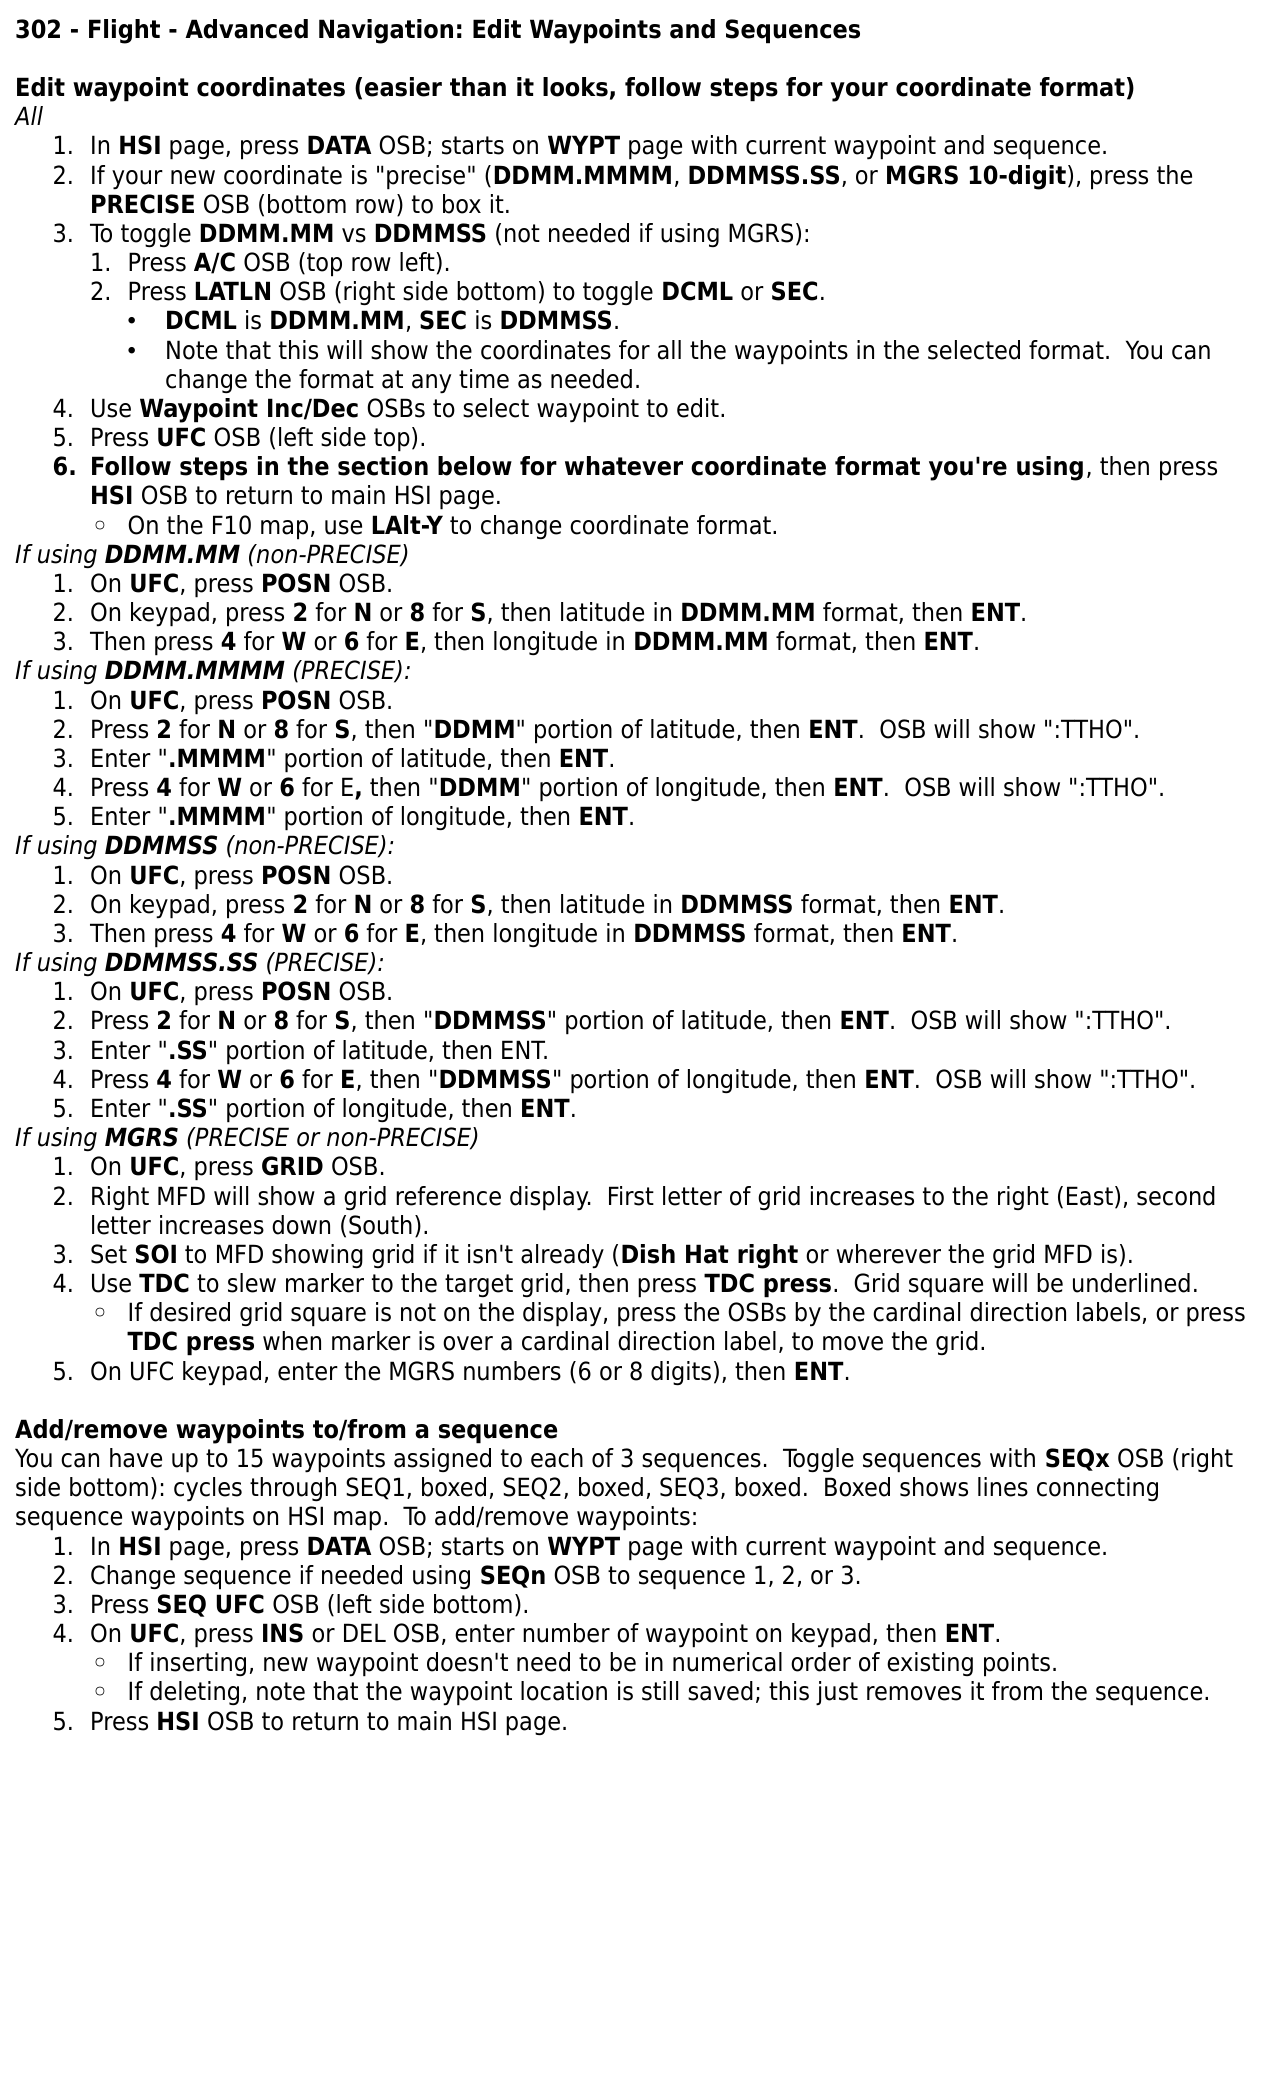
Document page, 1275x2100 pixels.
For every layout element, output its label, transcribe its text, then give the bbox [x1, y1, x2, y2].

list Press LATLN OSB (right side bottom) to toggle DCML or SEC. [90, 277, 1260, 307]
list Change sequence if needed using SEQn OSB to sequence 1, 2, or 3. [52, 1561, 1260, 1590]
text If using MGRS (PRECISE or non-PRECISE) [15, 1123, 1260, 1152]
text Add/remove waypoints to/from a sequence [15, 1415, 1260, 1444]
list On UFC, press POSN OSB. [52, 977, 1260, 1007]
list Enter ".SS" portion of latitude, then ENT. [52, 1036, 1260, 1065]
list Then press 4 for W or 6 for E, then longitude in DDMM.MM format, then ENT. [52, 627, 1260, 657]
list On keypad, press 2 for N or 8 for S, then latitude in DDMM.MM format, then ENT. [52, 598, 1260, 627]
list On UFC, press GRID OSB. [52, 1152, 1260, 1182]
list Press SEQ UFC OSB (left side bottom). [52, 1590, 1260, 1619]
text All [15, 102, 1260, 132]
list Then press 4 for W or 6 for E, then longitude in DDMMSS format, then ENT. [52, 919, 1260, 948]
list If inserting, new waypoint doesn't need to be in numerical order of existing points. [90, 1648, 1260, 1677]
list In HSI page, press DATA OSB; starts on WYPT page with current waypoint and sequence. [52, 1532, 1260, 1561]
list Press 2 for N or 8 for S, then "DDMM" portion of latitude, then ENT. OSB will show ":TTHO". [52, 715, 1260, 744]
text If using DDMM.MMMM (PRECISE): [15, 657, 1260, 686]
list Use Waypoint Inc/Dec OSBs to select waypoint to edit. [52, 394, 1260, 423]
list Press 4 for W or 6 for E, then "DDMM" portion of longitude, then ENT. OSB will show ":TTHO". [52, 773, 1260, 802]
list On the F10 map, use LAlt-Y to change coordinate format. [90, 511, 1260, 540]
list Press HSI OSB to return to main HSI page. [52, 1707, 1260, 1736]
text Edit waypoint coordinates (easier than it looks, follow steps for your coordinate format) [15, 73, 1260, 102]
text 302 - Flight - Advanced Navigation: Edit Waypoints and Sequences [15, 15, 1260, 44]
list Set SOI to MFD showing grid if it isn't already (Dish Hat right or wherever the grid MFD is). [52, 1240, 1260, 1269]
list Enter ".MMMM" portion of latitude, then ENT. [52, 744, 1260, 773]
list If deleting, note that the waypoint location is still saved; this just removes it from the sequence. [90, 1677, 1260, 1707]
list DCML is DDMM.MM, SEC is DDMMSS. [127, 307, 1260, 336]
list If your new coordinate is "precise" (DDMM.MMMM, DDMMSS.SS, or MGRS 10-digit), press the PRECISE OSB (bottom row) to box it. [52, 161, 1260, 219]
list On UFC, press POSN OSB. [52, 861, 1260, 890]
list In HSI page, press DATA OSB; starts on WYPT page with current waypoint and sequence. [52, 132, 1260, 161]
text If using DDMMSS (non-PRECISE): [15, 832, 1260, 861]
list On keypad, press 2 for N or 8 for S, then latitude in DDMMSS format, then ENT. [52, 890, 1260, 919]
list On UFC, press POSN OSB. [52, 569, 1260, 598]
list Use TDC to slew marker to the target grid, then press TDC press. Grid square will be underlined. [52, 1269, 1260, 1298]
list On UFC keypad, enter the MGRS numbers (6 or 8 digits), then ENT. [52, 1357, 1260, 1386]
list Enter ".MMMM" portion of longitude, then ENT. [52, 802, 1260, 832]
list On UFC, press INS or DEL OSB, enter number of waypoint on keypad, then ENT. [52, 1619, 1260, 1648]
text If using DDMMSS.SS (PRECISE): [15, 948, 1260, 977]
list Press 4 for W or 6 for E, then "DDMMSS" portion of longitude, then ENT. OSB will show ":TTHO". [52, 1065, 1260, 1094]
list Enter ".SS" portion of longitude, then ENT. [52, 1094, 1260, 1123]
list Right MFD will show a grid reference display. First letter of grid increases to the right (East), second letter increases down (South). [52, 1182, 1260, 1240]
list Follow steps in the section below for whatever coordinate format you're using, then press HSI OSB to return to main HSI page. [52, 452, 1260, 511]
list Press 2 for N or 8 for S, then "DDMMSS" portion of latitude, then ENT. OSB will show ":TTHO". [52, 1007, 1260, 1036]
list Press A/C OSB (top row left). [90, 248, 1260, 277]
text If using DDMM.MM (non-PRECISE) [15, 540, 1260, 569]
list Press UFC OSB (left side top). [52, 423, 1260, 452]
list On UFC, press POSN OSB. [52, 686, 1260, 715]
text You can have up to 15 waypoints assigned to each of 3 sequences. Toggle sequences with SEQx OSB (right side bottom): cycles through SEQ1, boxed, SEQ2, boxed, SEQ3, boxed. Boxed shows lines connecting sequence waypoints on HSI map. To add/remove waypoints: [15, 1444, 1260, 1532]
list To toggle DDMM.MM vs DDMMSS (not needed if using MGRS): [52, 219, 1260, 248]
list If desired grid square is not on the display, press the OSBs by the cardinal direction labels, or press TDC press when marker is over a cardinal direction label, to move the grid. [90, 1298, 1260, 1357]
list Note that this will show the coordinates for all the waypoints in the selected format. You can change the format at any time as needed. [127, 336, 1260, 394]
